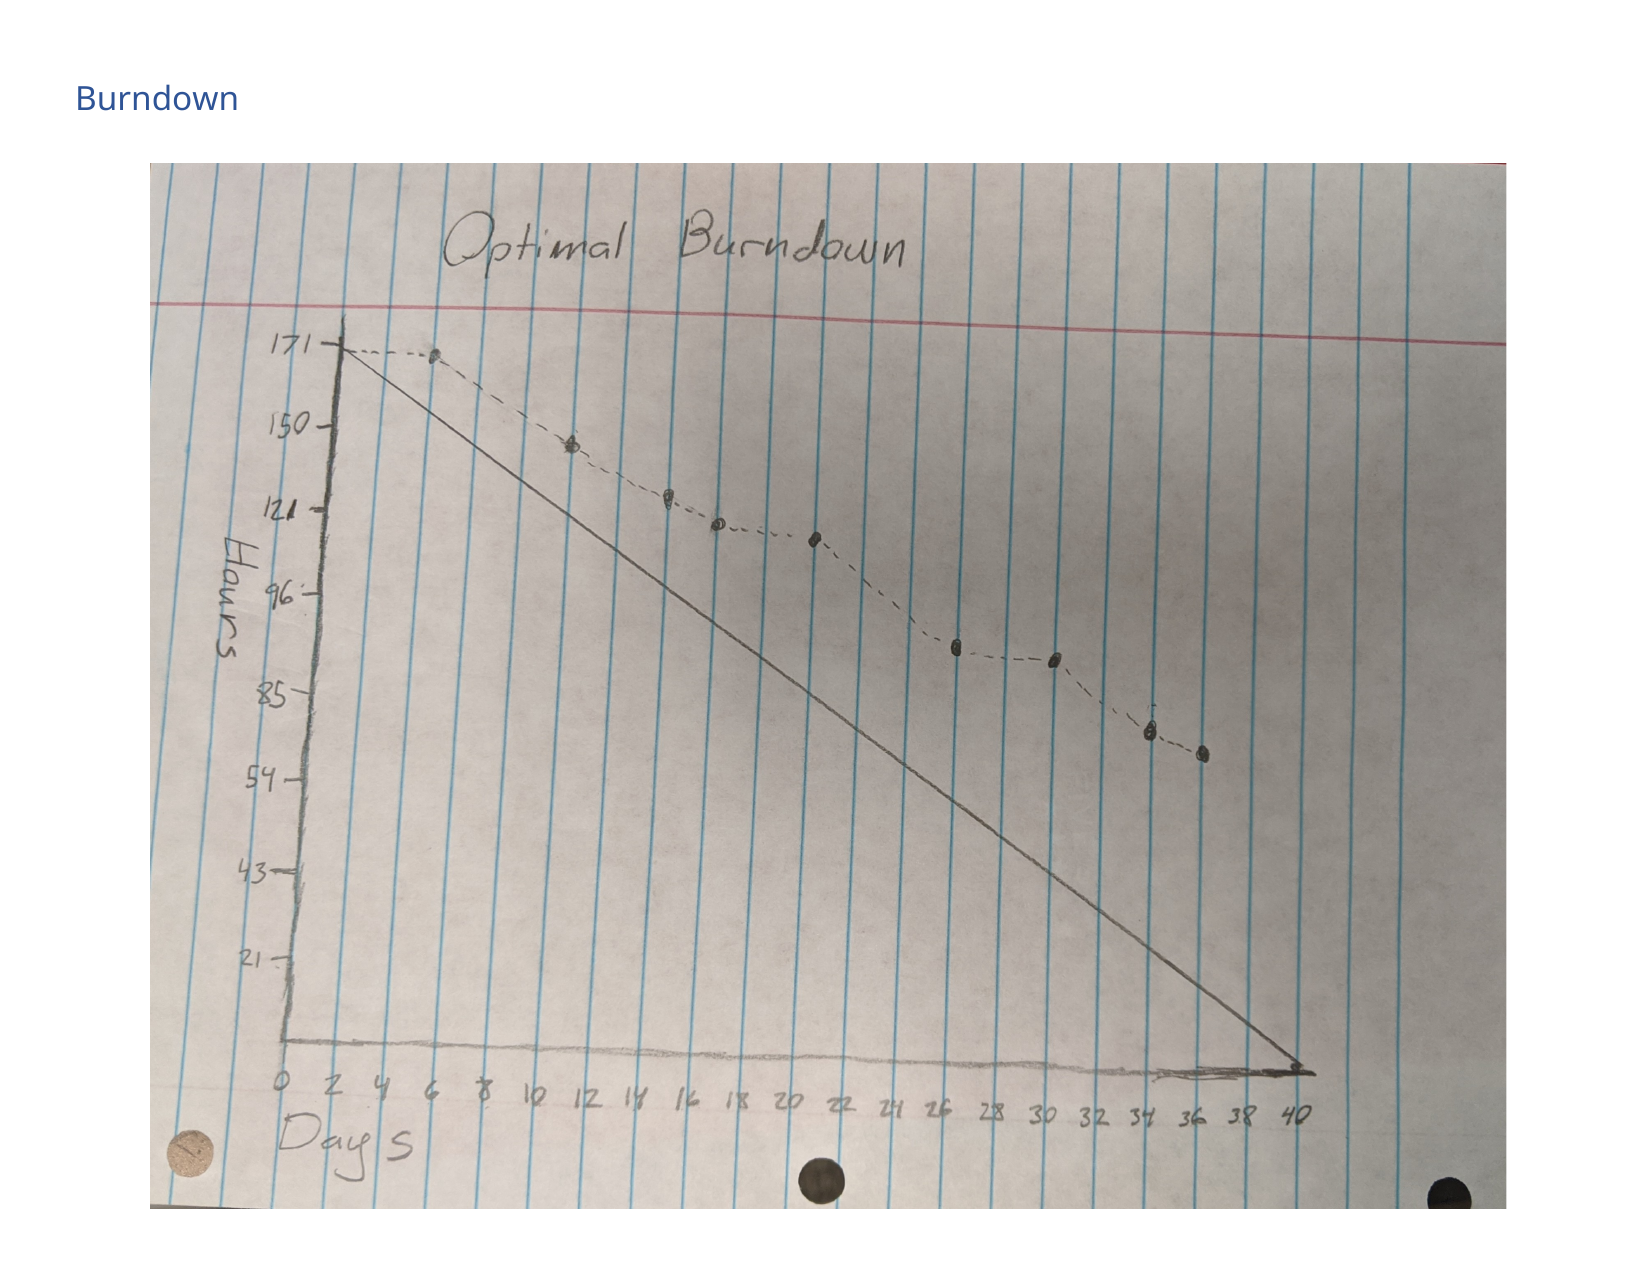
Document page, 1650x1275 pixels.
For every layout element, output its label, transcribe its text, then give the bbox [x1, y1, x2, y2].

subtitle Burndown [75, 75, 1575, 120]
picture [150, 163, 1507, 1209]
